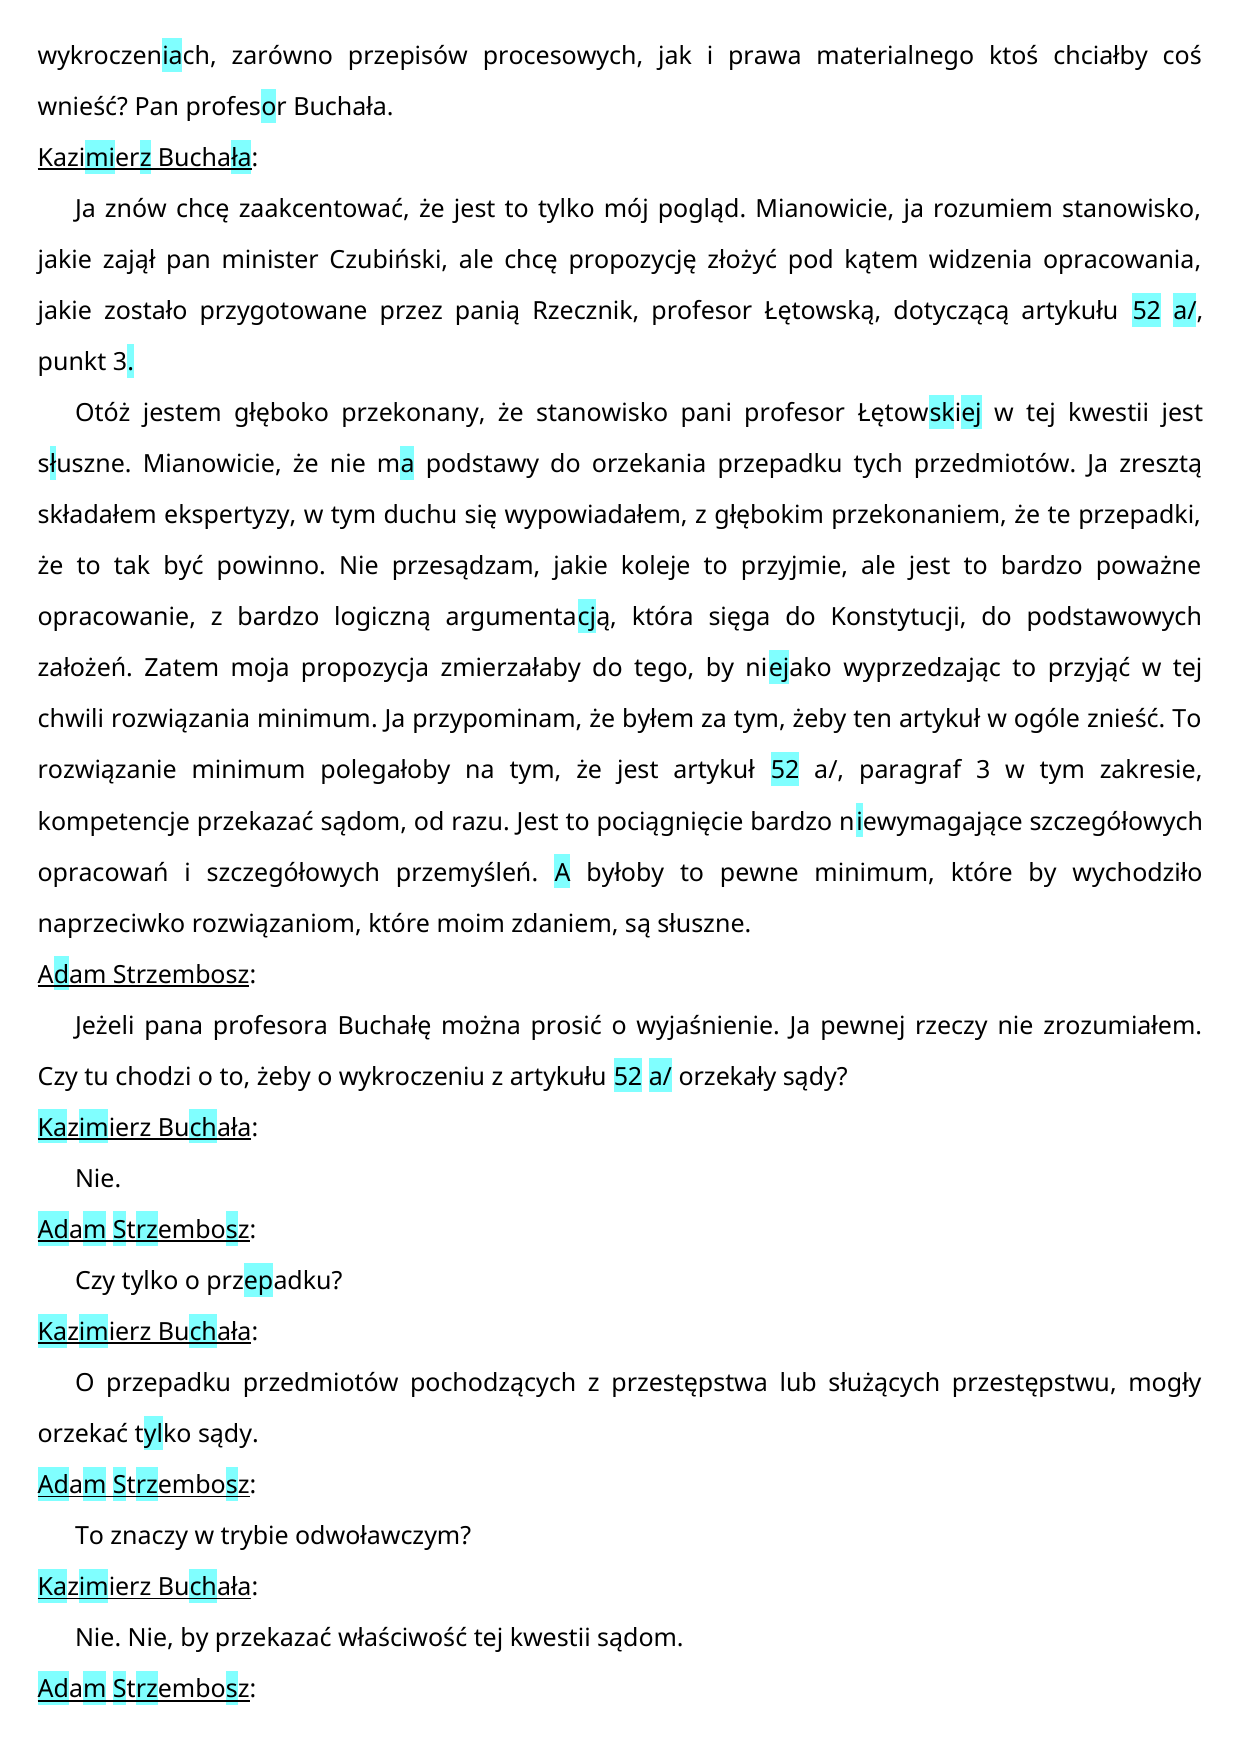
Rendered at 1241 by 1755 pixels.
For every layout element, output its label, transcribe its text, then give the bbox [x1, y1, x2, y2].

text Czy tylko o przepadku? [37, 1262, 1203, 1297]
text Adam Strzembosz: [37, 956, 1203, 990]
text Adam Strzembosz: [37, 1671, 1203, 1705]
text To znaczy w trybie odwoławczym? [37, 1518, 1203, 1552]
text Nie. Nie, by przekazać właściwość tej kwestii sądom. [37, 1620, 1203, 1654]
text O przepadku przedmiotów pochodzących z przestępstwa lub służących przestępstwu, mogły orzekać tylko sądy. [37, 1364, 1203, 1450]
text Nie. [37, 1160, 1203, 1194]
text Kazimierz Buchała: [37, 139, 1203, 174]
text Adam Strzembosz: [37, 1467, 1203, 1501]
text Ja znów chcę zaakcentować, że jest to tylko mój pogląd. Mianowicie, ja rozumiem stanowisko, jakie zajął pan minister Czubiński, ale chcę propozycję złożyć pod kątem widzenia opracowania, jakie zostało przygotowane przez panią Rzecznik, profesor Łętowską, dotyczącą artykułu 52 a/, punkt 3. [37, 191, 1203, 378]
text Otóż jestem głęboko przekonany, że stanowisko pani profesor Łętowskiej w tej kwestii jest słuszne. Mianowicie, że nie ma podstawy do orzekania przepadku tych przedmiotów. Ja zresztą składałem ekspertyzy, w tym duchu się wypowiadałem, z głębokim przekonaniem, że te przepadki, że to tak być powinno. Nie przesądzam, jakie koleje to przyjmie, ale jest to bardzo poważne opracowanie, z bardzo logiczną argumentacją, która sięga do Konstytucji, do podstawowych założeń. Zatem moja propozycja zmierzałaby do tego, by niejako wyprzedzając to przyjąć w tej chwili rozwiązania minimum. Ja przypominam, że byłem za tym, żeby ten artykuł w ogóle znieść. To rozwiązanie minimum polegałoby na tym, że jest artykuł 52 a/, paragraf 3 w tym zakresie, kompetencje przekazać sądom, od razu. Jest to pociągnięcie bardzo niewymagające szczegółowych opracowań i szczegółowych przemyśleń. A byłoby to pewne minimum, które by wychodziło naprzeciwko rozwiązaniom, które moim zdaniem, są słuszne. [37, 395, 1203, 939]
text Kazimierz Buchała: [37, 1313, 1203, 1348]
text wykroczeniach, zarówno przepisów procesowych, jak i prawa materialnego ktoś chciałby coś wnieść? Pan profesor Buchała. [37, 37, 1203, 123]
text Kazimierz Buchała: [37, 1109, 1203, 1143]
text Kazimierz Buchała: [37, 1569, 1203, 1603]
text Jeżeli pana profesora Buchałę można prosić o wyjaśnienie. Ja pewnej rzeczy nie zrozumiałem. Czy tu chodzi o to, żeby o wykroczeniu z artykułu 52 a/ orzekały sądy? [37, 1007, 1203, 1092]
text Adam Strzembosz: [37, 1211, 1203, 1246]
